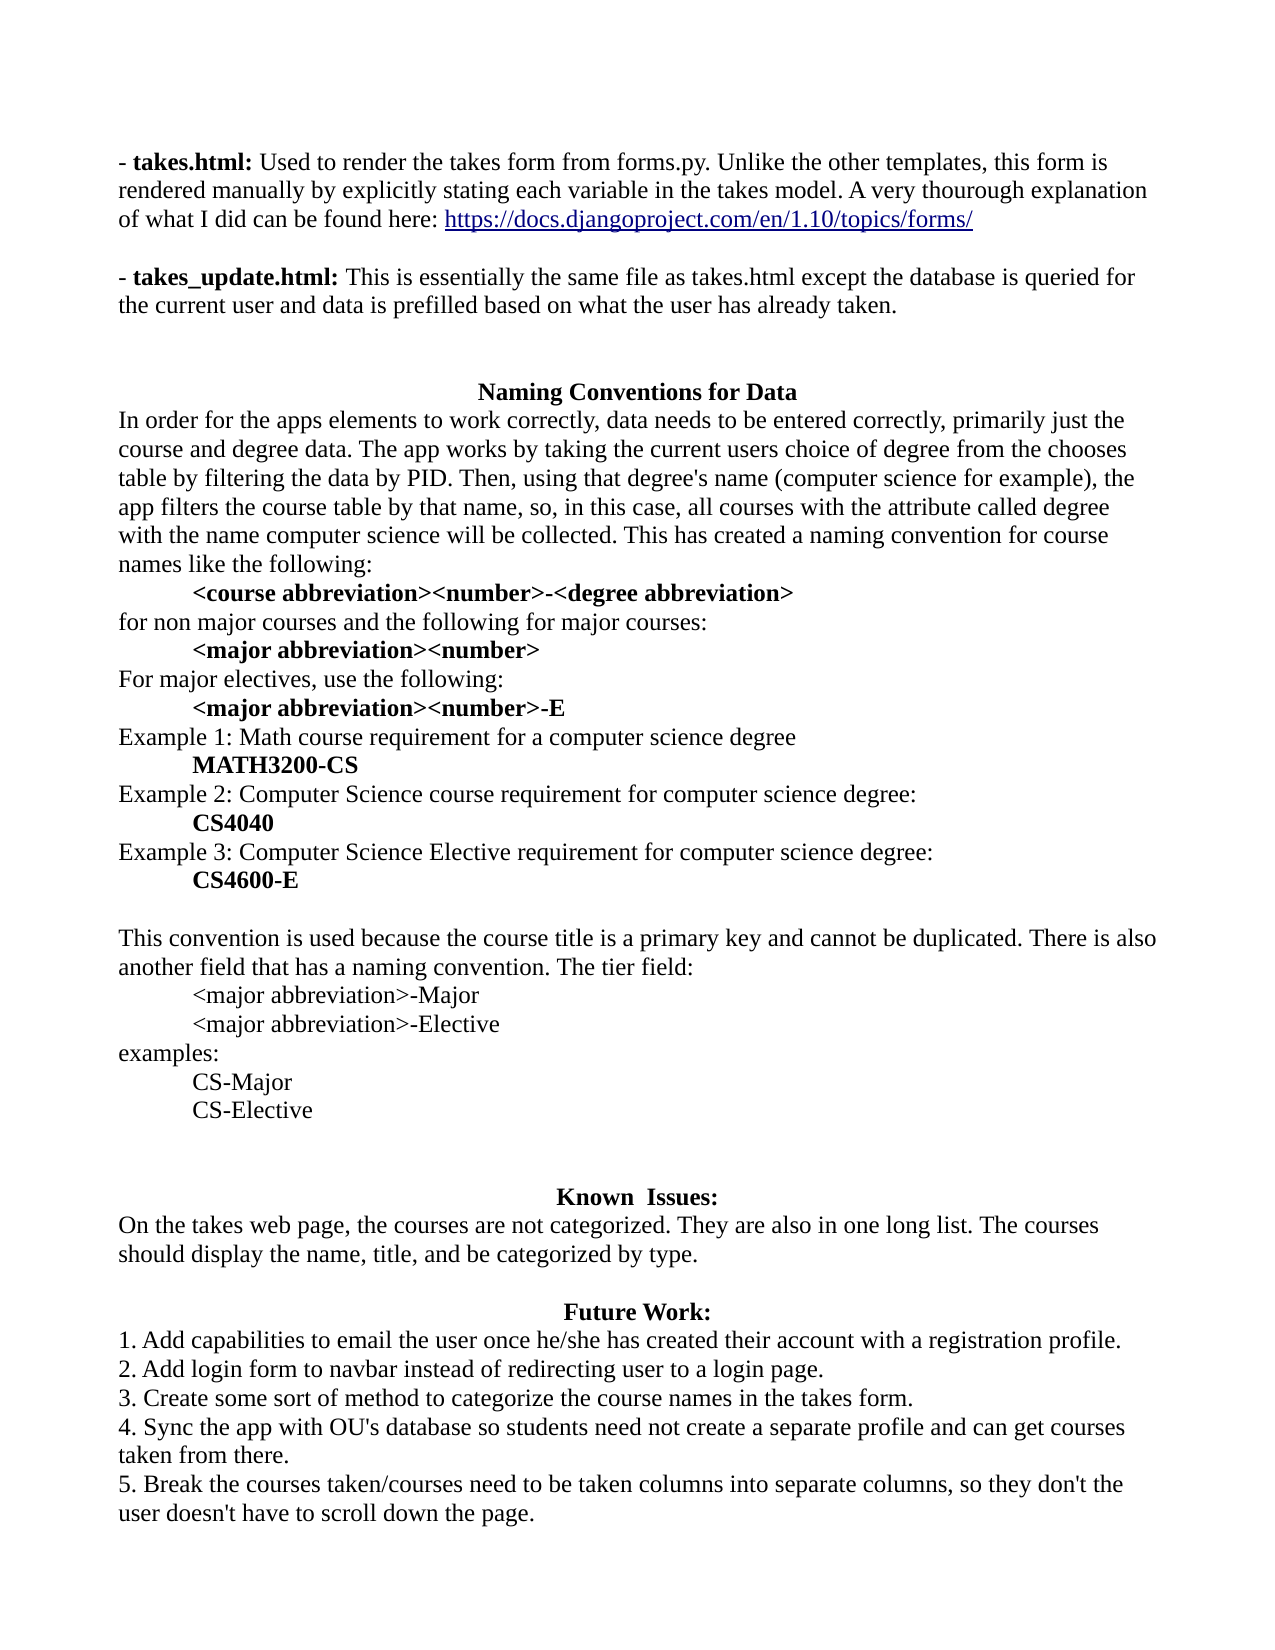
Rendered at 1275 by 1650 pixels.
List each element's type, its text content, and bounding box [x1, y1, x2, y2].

text On the takes web page, the courses are not categorized. They are also in one long list. The courses should display the name, title, and be categorized by type. [118, 1211, 1157, 1268]
text 4. Sync the app with OU's database so students need not create a separate profile and can get courses taken from there. [118, 1412, 1157, 1469]
text 5. Break the courses taken/courses need to be taken columns into separate columns, so they don't the user doesn't have to scroll down the page. [118, 1469, 1157, 1527]
text Future Work: [118, 1297, 1157, 1326]
text <major abbreviation>-Elective [118, 1009, 1157, 1038]
text <major abbreviation><number>-E [118, 693, 1157, 722]
text <major abbreviation>-Major [118, 981, 1157, 1009]
text CS4600-E [118, 866, 1157, 894]
text Naming Conventions for Data [118, 377, 1157, 406]
text MATH3200-CS [118, 751, 1157, 779]
text 2. Add login form to navbar instead of redirecting user to a login page. [118, 1354, 1157, 1383]
text - takes_update.html: This is essentially the same file as takes.html except the database is queried for the current user and data is prefilled based on what the user has already taken. [118, 262, 1157, 319]
text This convention is used because the course title is a primary key and cannot be duplicated. There is also another field that has a naming convention. The tier field: [118, 923, 1157, 981]
text Example 1: Math course requirement for a computer science degree [118, 722, 1157, 751]
text 3. Create some sort of method to categorize the course names in the takes form. [118, 1383, 1157, 1412]
text examples: [118, 1038, 1157, 1067]
text CS-Elective [118, 1096, 1157, 1124]
text - takes.html: Used to render the takes form from forms.py. Unlike the other templates, this form is rendered manually by explicitly stating each variable in the takes model. A very thourough explanation of what I did can be found here: https://docs.djangoproject.com/en/1.10/topics/forms/ [118, 147, 1157, 233]
text 1. Add capabilities to email the user once he/she has created their account with a registration profile. [118, 1326, 1157, 1354]
text <course abbreviation><number>-<degree abbreviation> [118, 578, 1157, 607]
text In order for the apps elements to work correctly, data needs to be entered correctly, primarily just the course and degree data. The app works by taking the current users choice of degree from the chooses table by filtering the data by PID. Then, using that degree's name (computer science for example), the app filters the course table by that name, so, in this case, all courses with the attribute called degree with the name computer science will be collected. This has created a naming convention for course names like the following: [118, 406, 1157, 578]
text CS4040 [118, 808, 1157, 837]
text <major abbreviation><number> [118, 636, 1157, 664]
text Known Issues: [118, 1182, 1157, 1211]
text for non major courses and the following for major courses: [118, 607, 1157, 636]
text Example 3: Computer Science Elective requirement for computer science degree: [118, 837, 1157, 866]
text CS-Major [118, 1067, 1157, 1096]
text For major electives, use the following: [118, 664, 1157, 693]
text Example 2: Computer Science course requirement for computer science degree: [118, 779, 1157, 808]
